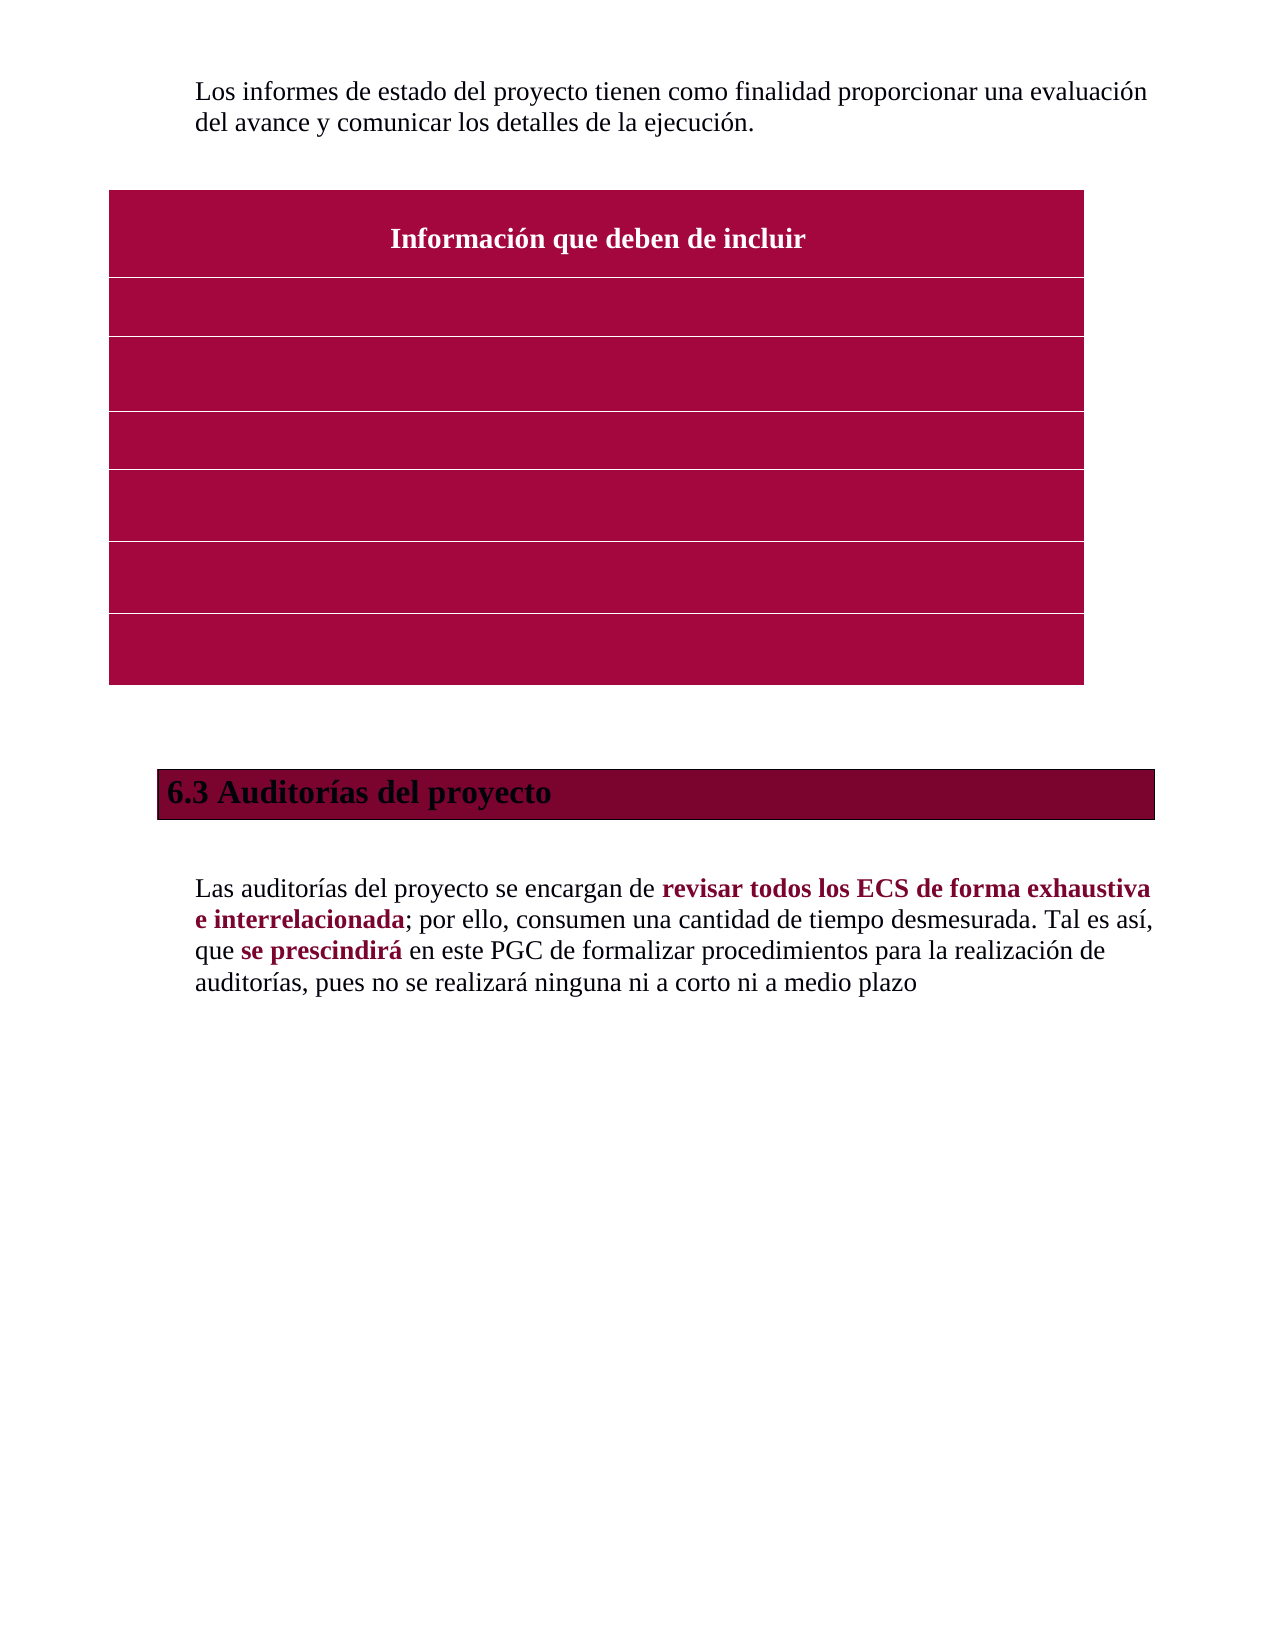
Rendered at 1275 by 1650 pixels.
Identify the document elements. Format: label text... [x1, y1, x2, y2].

subtitle Las auditorías del proyecto se encargan de revisar todos los ECS de forma exhaustiva e interrelacionada; por ello, consumen una cantidad de tiempo desmesurada. Tal es así, que se prescindirá en este PGC de formalizar procedimientos para la realización de auditorías, pues no se realizará ninguna ni a corto ni a medio plazo [195, 872, 1155, 997]
subtitle Los informes de estado del proyecto tienen como finalidad proporcionar una evaluación del avance y comunicar los detalles de la ejecución. [195, 75, 1155, 137]
table_cell [109, 278, 1084, 336]
table_cell [109, 412, 1084, 469]
table_cell [109, 470, 1084, 541]
table_header Información que deben de incluir [109, 190, 1084, 277]
table_cell [109, 337, 1084, 411]
table_cell [109, 542, 1084, 613]
table_cell [109, 614, 1084, 685]
subtitle 6.3 Auditorías del proyecto [159, 770, 1154, 819]
